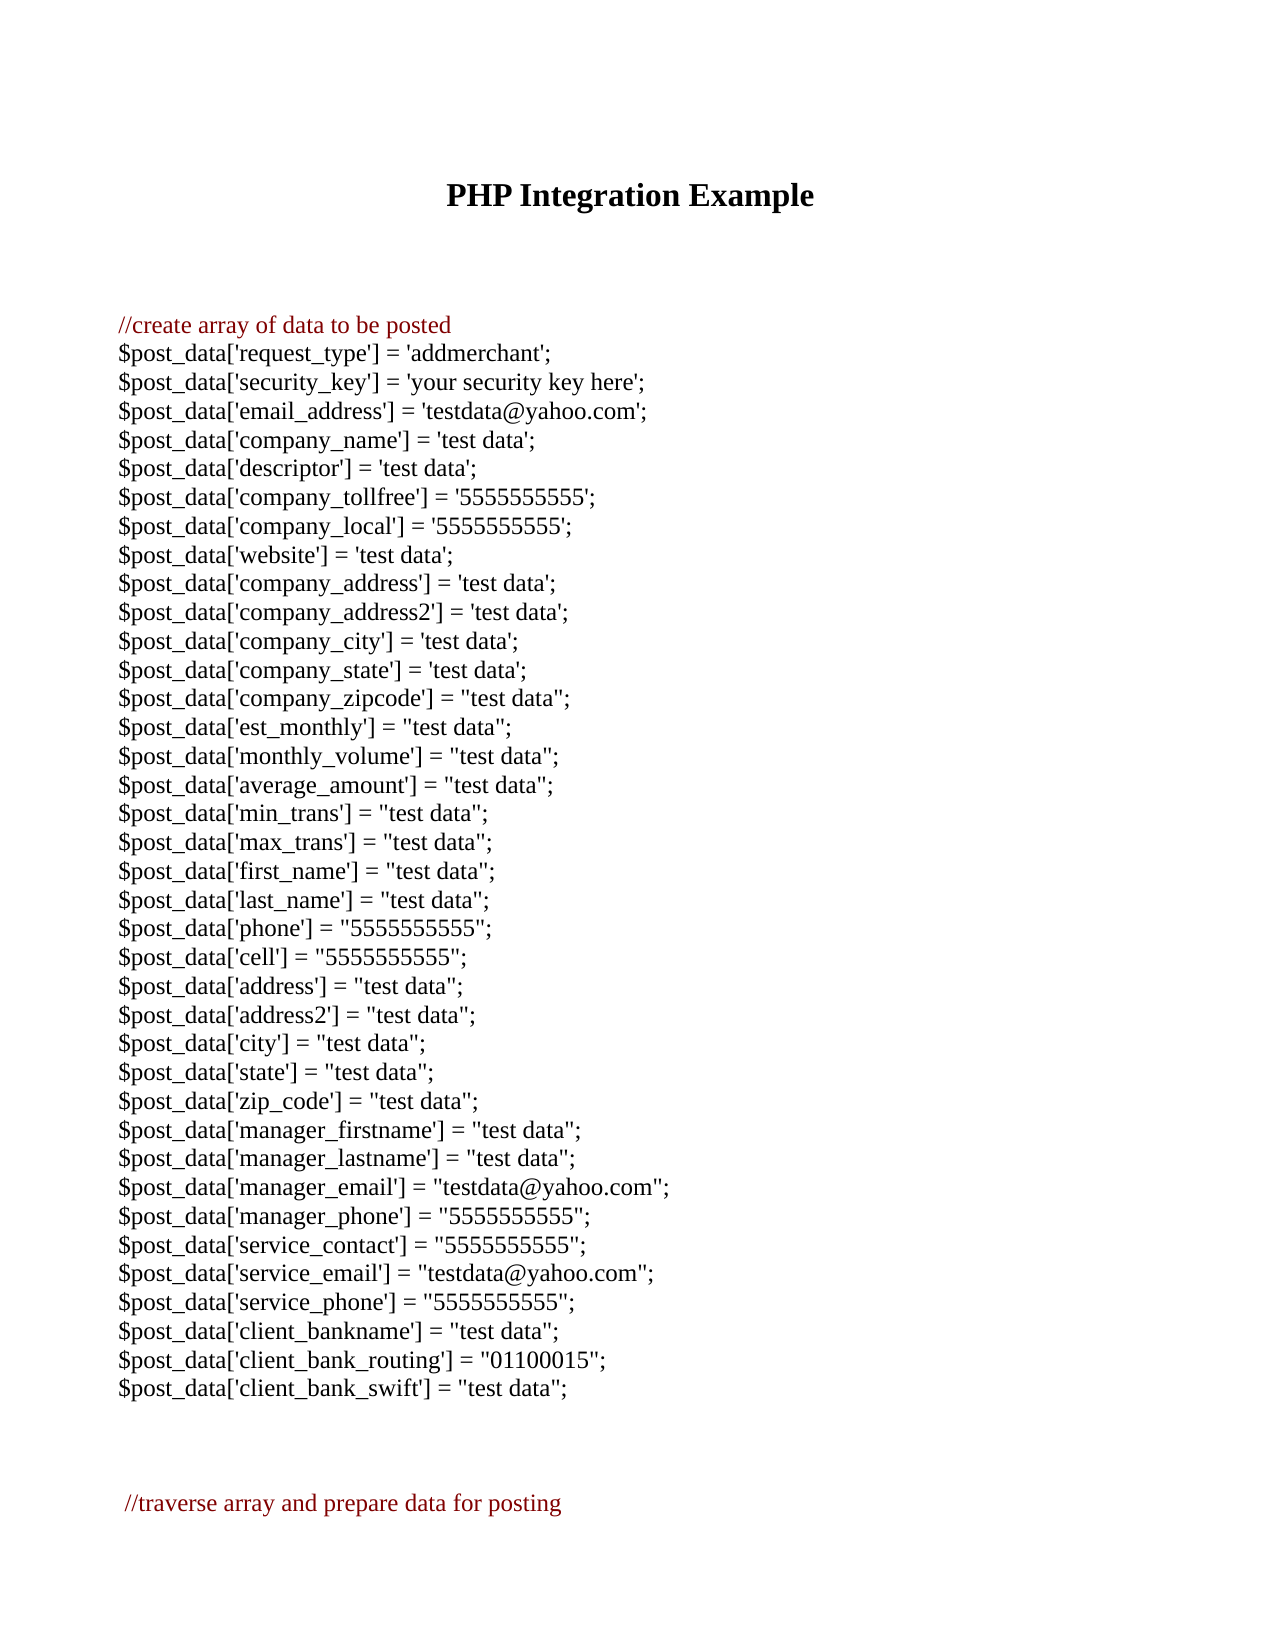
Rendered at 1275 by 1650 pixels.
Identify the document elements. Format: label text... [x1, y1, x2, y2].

text $post_data['descriptor'] = 'test data'; [118, 453, 1157, 482]
text $post_data['website'] = 'test data'; [118, 540, 1157, 568]
text $post_data['average_amount'] = "test data"; [118, 770, 1157, 798]
text $post_data['monthly_volume'] = "test data"; [118, 741, 1157, 770]
text $post_data['client_bank_swift'] = "test data"; [118, 1373, 1157, 1402]
text $post_data['manager_phone'] = "5555555555"; [118, 1201, 1157, 1230]
text $post_data['manager_firstname'] = "test data"; [118, 1115, 1157, 1143]
text $post_data['city'] = "test data"; [118, 1028, 1157, 1057]
text $post_data['manager_email'] = "testdata@yahoo.com"; [118, 1172, 1157, 1201]
text $post_data['service_contact'] = "5555555555"; [118, 1230, 1157, 1258]
text $post_data['manager_lastname'] = "test data"; [118, 1143, 1157, 1172]
text //create array of data to be posted [118, 310, 1157, 338]
text $post_data['address2'] = "test data"; [118, 1000, 1157, 1028]
text $post_data['company_tollfree'] = '5555555555'; [118, 482, 1157, 511]
text $post_data['service_phone'] = "5555555555"; [118, 1287, 1157, 1316]
text $post_data['max_trans'] = "test data"; [118, 827, 1157, 856]
text $post_data['state'] = "test data"; [118, 1057, 1157, 1086]
text $post_data['company_state'] = 'test data'; [118, 655, 1157, 683]
text $post_data['company_zipcode'] = "test data"; [118, 683, 1157, 712]
text $post_data['phone'] = "5555555555"; [118, 913, 1157, 942]
text $post_data['company_city'] = 'test data'; [118, 626, 1157, 655]
text $post_data['first_name'] = "test data"; [118, 856, 1157, 885]
text $post_data['service_email'] = "testdata@yahoo.com"; [118, 1258, 1157, 1287]
text PHP Integration Example [118, 176, 1157, 214]
text $post_data['email_address'] = 'testdata@yahoo.com'; [118, 396, 1157, 425]
text $post_data['client_bankname'] = "test data"; [118, 1316, 1157, 1345]
text $post_data['est_monthly'] = "test data"; [118, 712, 1157, 741]
text $post_data['cell'] = "5555555555"; [118, 942, 1157, 971]
text //traverse array and prepare data for posting [118, 1488, 1157, 1517]
text $post_data['company_local'] = '5555555555'; [118, 511, 1157, 540]
text $post_data['zip_code'] = "test data"; [118, 1086, 1157, 1115]
text $post_data['security_key'] = 'your security key here'; [118, 367, 1157, 396]
text $post_data['min_trans'] = "test data"; [118, 798, 1157, 827]
text $post_data['company_address'] = 'test data'; [118, 568, 1157, 597]
text $post_data['address'] = "test data"; [118, 971, 1157, 1000]
text $post_data['request_type'] = 'addmerchant'; [118, 338, 1157, 367]
text $post_data['company_address2'] = 'test data'; [118, 597, 1157, 626]
text $post_data['client_bank_routing'] = "01100015"; [118, 1345, 1157, 1373]
text $post_data['last_name'] = "test data"; [118, 885, 1157, 913]
text $post_data['company_name'] = 'test data'; [118, 425, 1157, 453]
